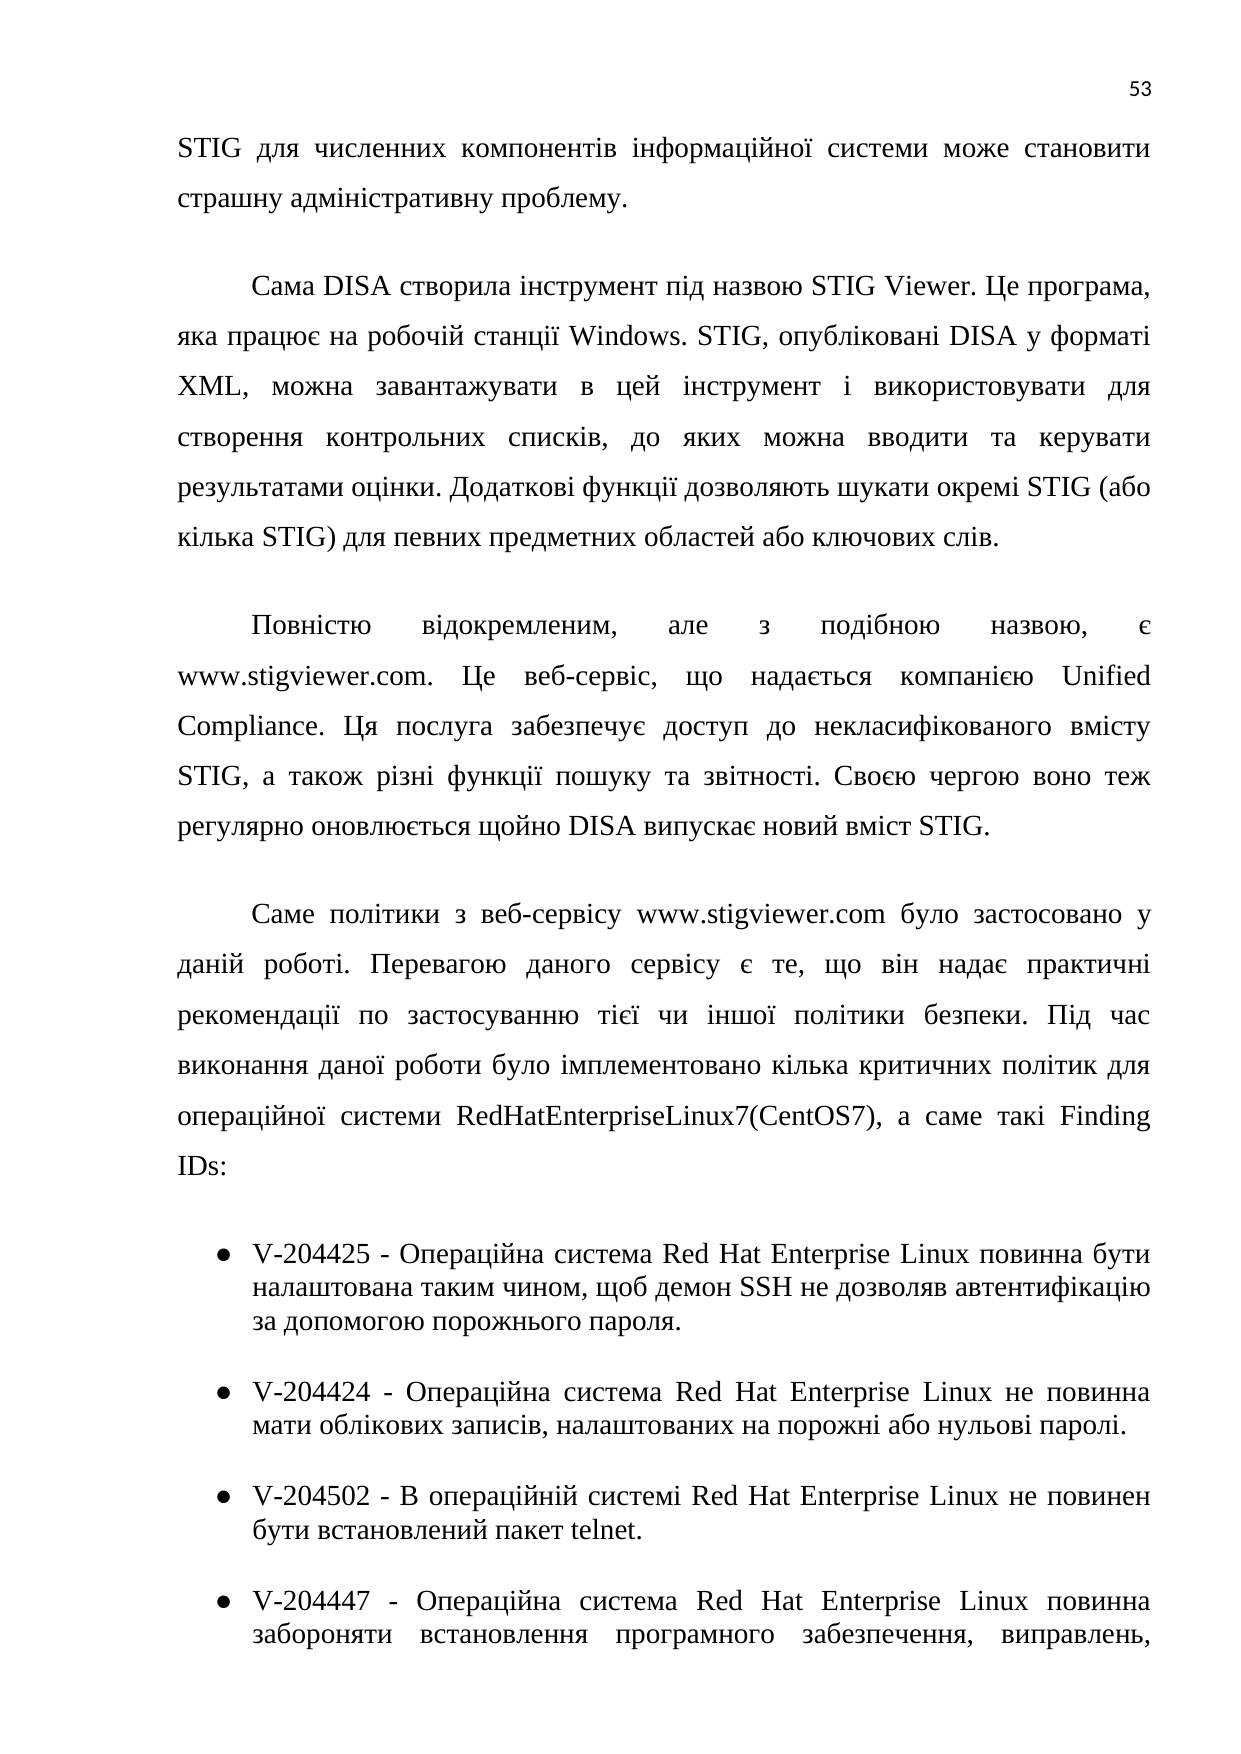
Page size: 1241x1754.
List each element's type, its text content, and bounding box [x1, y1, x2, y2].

text STIG для численних компонентів інформаційної системи може становити страшну адміністративну проблему. [177, 130, 1152, 214]
list V-204502 - В операційній системі Red Hat Enterprise Linux не повинен бути встановлений пакет telnet. [214, 1478, 1152, 1546]
list V-204425 - Операційна система Red Hat Enterprise Linux повинна бути налаштована таким чином, щоб демон SSH не дозволяв автентифікацію за допомогою порожнього пароля. [214, 1236, 1152, 1336]
text Сама DISA створила інструмент під назвою STIG Viewer. Це програма, яка працює на робочій станції Windows. STIG, опубліковані DISA у форматі XML, можна завантажувати в цей інструмент і використовувати для створення контрольних списків, до яких можна вводити та керувати результатами оцінки. Додаткові функції дозволяють шукати окремі STIG (або кілька STIG) для певних предметних областей або ключових слів. [177, 268, 1152, 553]
list V-204424 - Операційна система Red Hat Enterprise Linux не повинна мати облікових записів, налаштованих на порожні або нульові паролі. [214, 1374, 1152, 1441]
text Повністю відокремленим, але з подібною назвою, є www.stigviewer.com. Це веб-сервіс, що надається компанією Unified Compliance. Ця послуга забезпечує доступ до некласифікованого вмісту STIG, а також різні функції пошуку та звітності. Своєю чергою воно теж регулярно оновлюється щойно DISA випускає новий вміст STIG. [177, 607, 1152, 842]
text Саме політики з веб-сервісу www.stigviewer.com було застосовано у даній роботі. Перевагою даного сервісу є те, що він надає практичні рекомендації по застосуванню тієї чи іншої політики безпеки. Під час виконання даної роботи було імплементовано кілька критичних політик для операційної системи RedHatEnterpriseLinux7(CentOS7), а саме такі Finding IDs: [177, 896, 1152, 1181]
list V-204447 - Операційна система Red Hat Enterprise Linux повинна забороняти встановлення програмного забезпечення, виправлень, [214, 1583, 1152, 1650]
